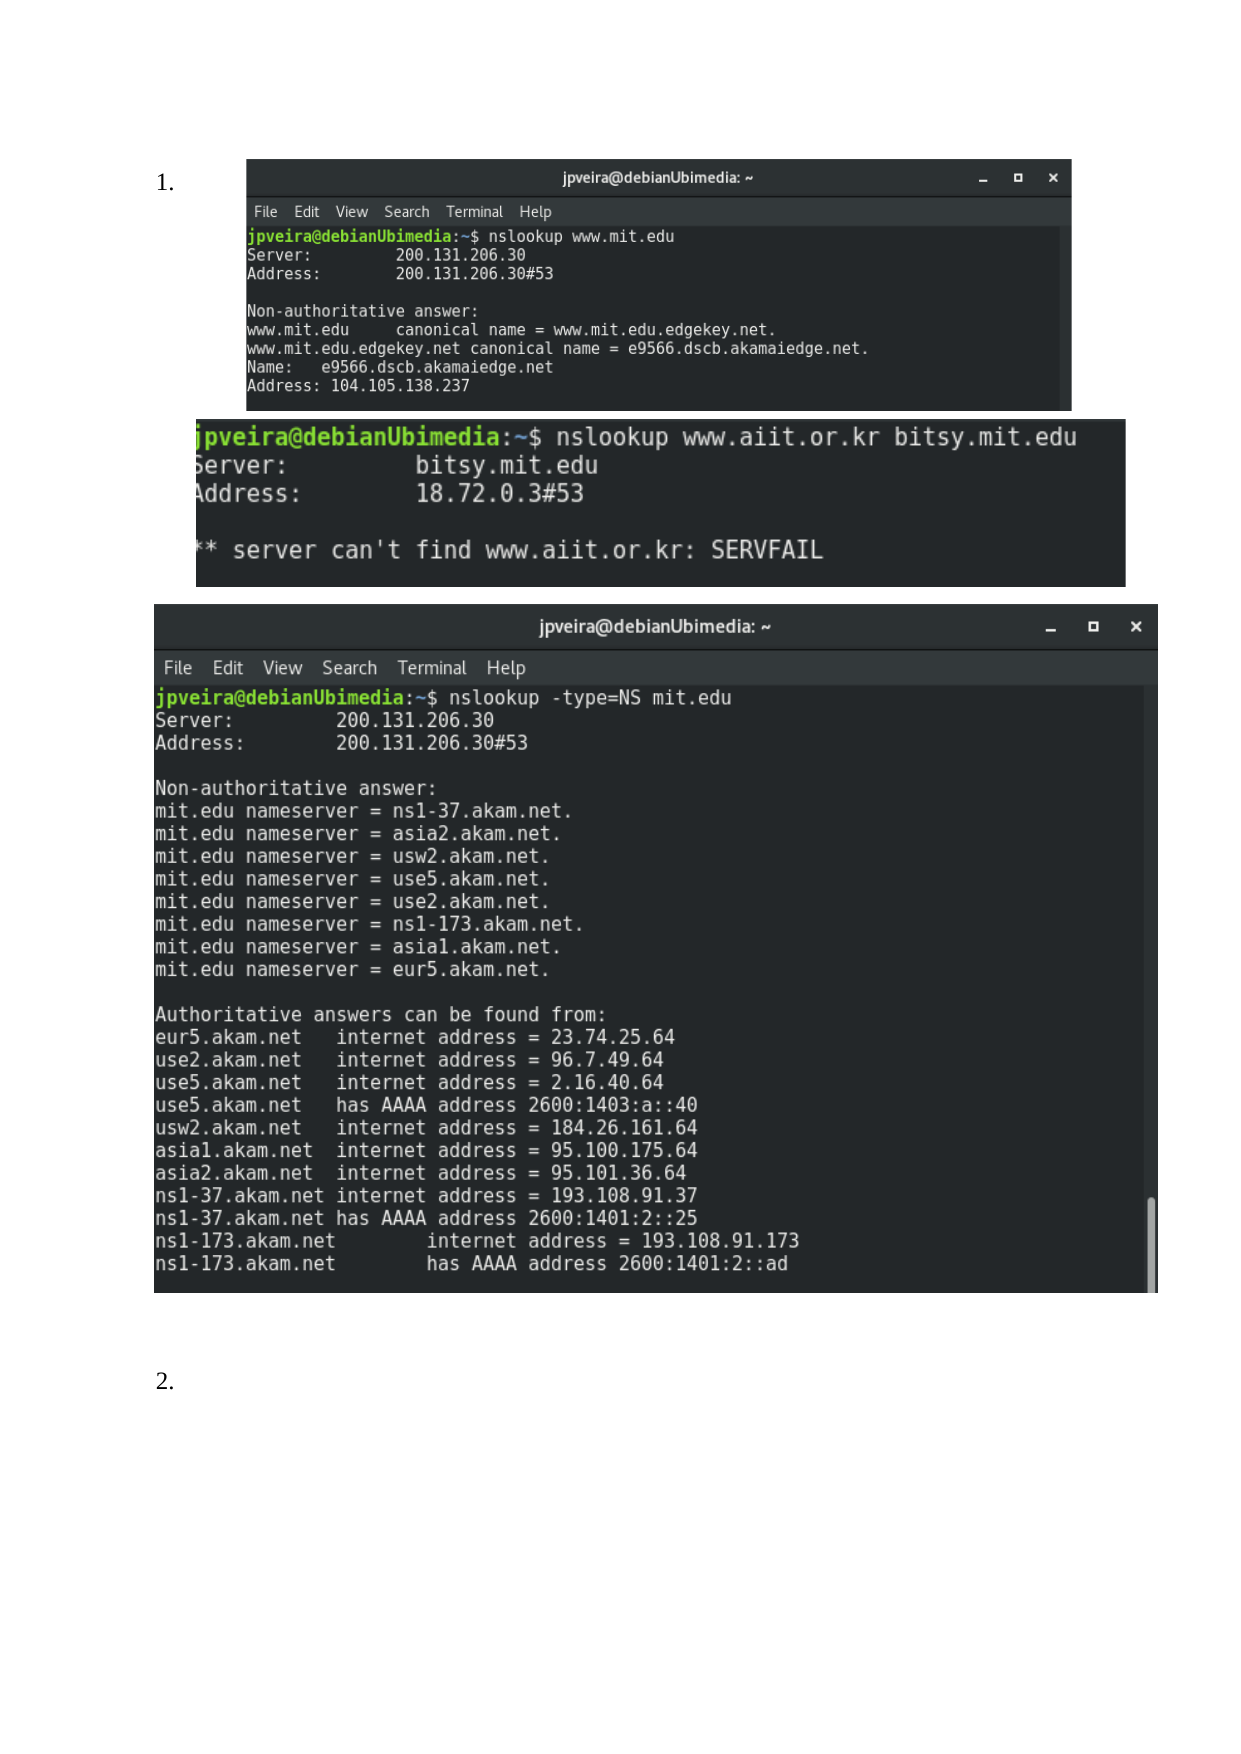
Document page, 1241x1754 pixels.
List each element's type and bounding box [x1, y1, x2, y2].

picture [154, 604, 1158, 1293]
picture [246, 159, 1072, 411]
picture [196, 419, 1126, 587]
